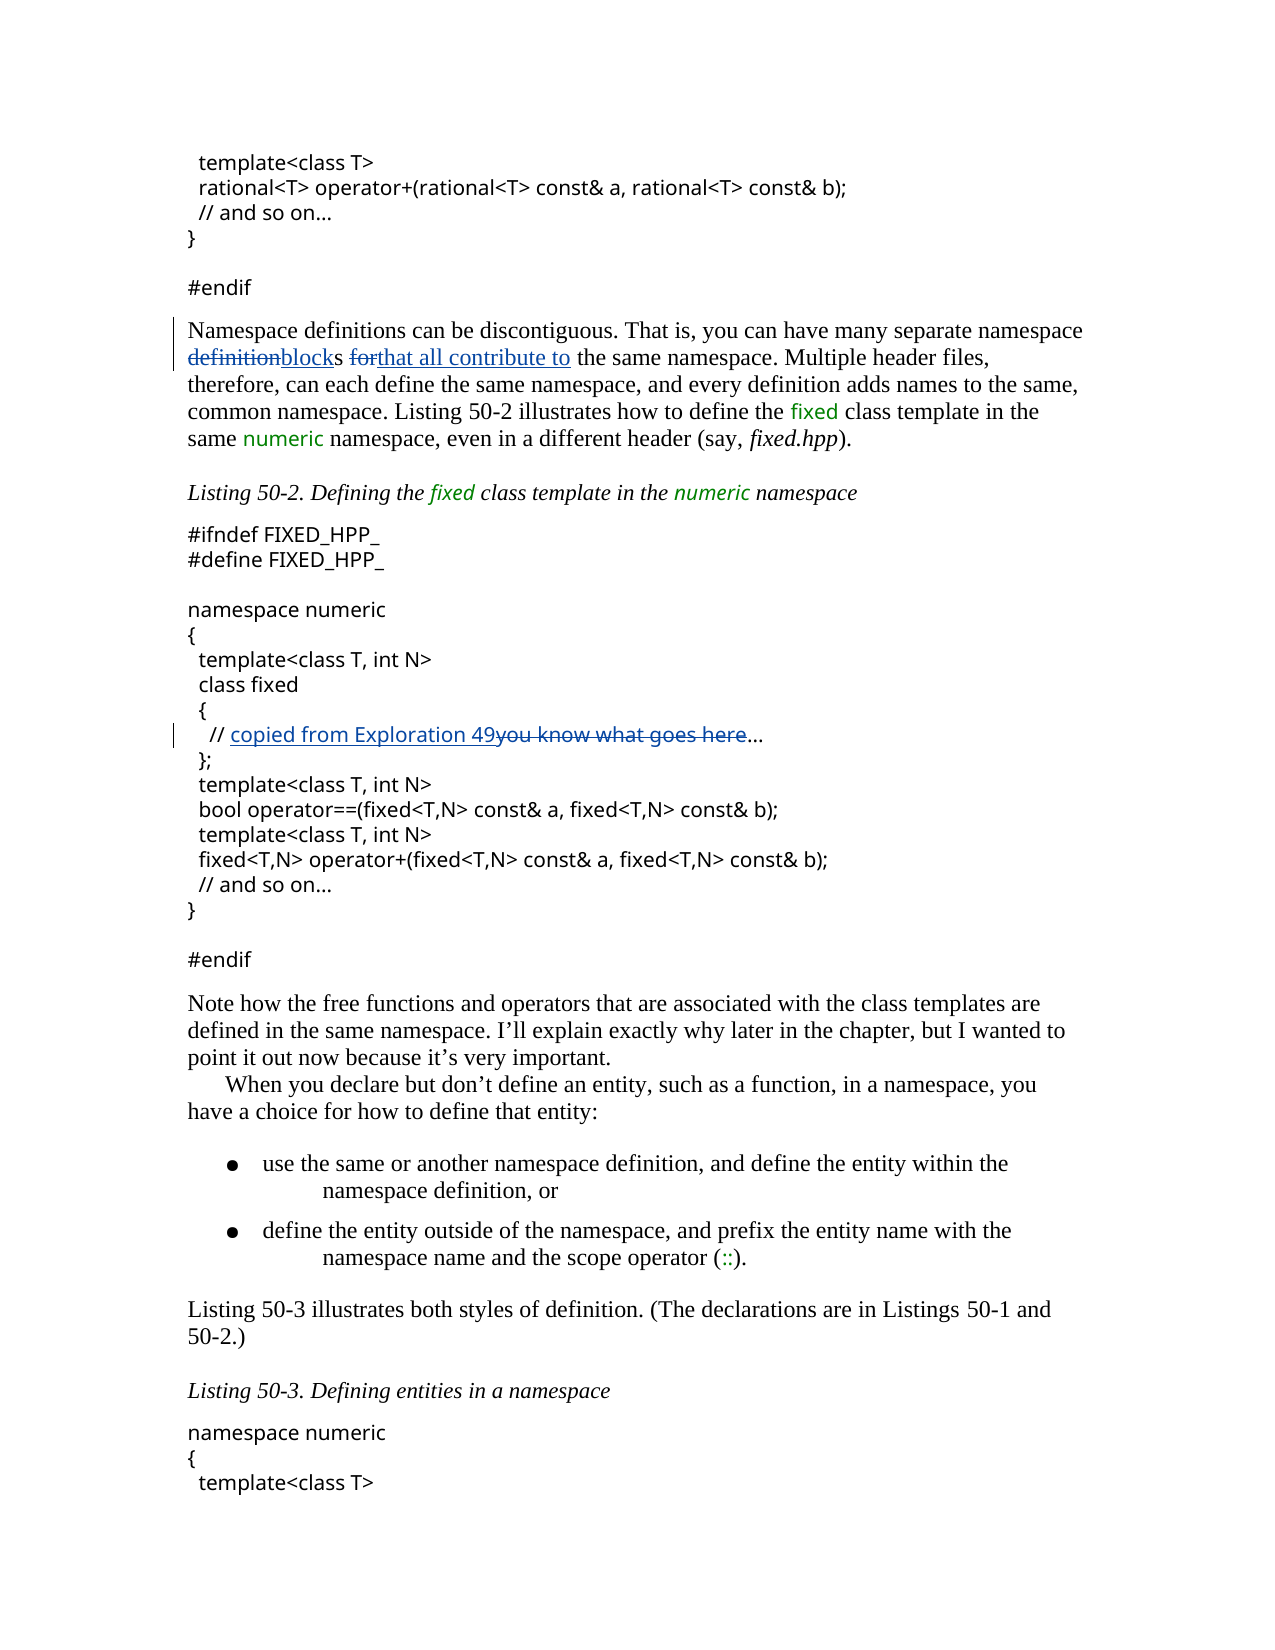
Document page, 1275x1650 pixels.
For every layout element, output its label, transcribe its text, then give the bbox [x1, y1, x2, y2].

text template<class T, int N> [187, 823, 1072, 848]
text template<class T, int N> [187, 648, 1072, 673]
text // and so on... [187, 873, 1072, 898]
text class fixed [187, 673, 1072, 698]
text template<class T, int N> [187, 773, 1072, 798]
text #endif [187, 948, 1072, 973]
text fixed<T,N> operator+(fixed<T,N> const& a, fixed<T,N> const& b); [187, 848, 1072, 873]
text Note how the free functions and operators that are associated with the class templates are defined in the same namespace. I’ll explain exactly why later in the chapter, but I wanted to point it out now because it’s very important. [187, 989, 1087, 1071]
text template<class T> [187, 1471, 1072, 1496]
text }; [187, 748, 1072, 773]
text } [187, 225, 1072, 250]
text #endif [187, 275, 1072, 300]
text Listing 50-2. Defining the fixed class template in the numeric namespace [187, 477, 1087, 506]
text // copied from Exploration 49... [187, 723, 1072, 748]
text #ifndef FIXED_HPP_ [187, 523, 1072, 548]
text When you declare but don’t define an entity, such as a function, in a namespace, you have a choice for how to define that entity: [187, 1071, 1087, 1125]
text // and so on... [187, 200, 1072, 225]
text Listing 50-3. Defining entities in a namespace [187, 1375, 1087, 1404]
list use the same or another namespace definition, and define the entity within the namespace definition, or [225, 1150, 1087, 1204]
text Listing 50-3 illustrates both styles of definition. (The declarations are in Listings 50-1 and 50-2.) [187, 1296, 1087, 1350]
text { [187, 623, 1072, 648]
text } [187, 898, 1072, 923]
text #define FIXED_HPP_ [187, 548, 1072, 573]
text Namespace definitions can be discontiguous. That is, you can have many separate namespace blocks that all contribute to the same namespace. Multiple header files, therefore, can each define the same namespace, and every definition adds names to the same, common namespace. Listing 50-2 illustrates how to define the fixed class template in the same numeric namespace, even in a different header (say, fixed.hpp). [187, 317, 1087, 452]
text { [187, 1446, 1072, 1471]
text namespace numeric [187, 1421, 1072, 1446]
list define the entity outside of the namespace, and prefix the entity name with the namespace name and the scope operator (::). [225, 1217, 1087, 1271]
text { [187, 698, 1072, 723]
text namespace numeric [187, 598, 1072, 623]
text rational<T> operator+(rational<T> const& a, rational<T> const& b); [187, 175, 1072, 200]
text bool operator==(fixed<T,N> const& a, fixed<T,N> const& b); [187, 798, 1072, 823]
text template<class T> [187, 150, 1072, 175]
